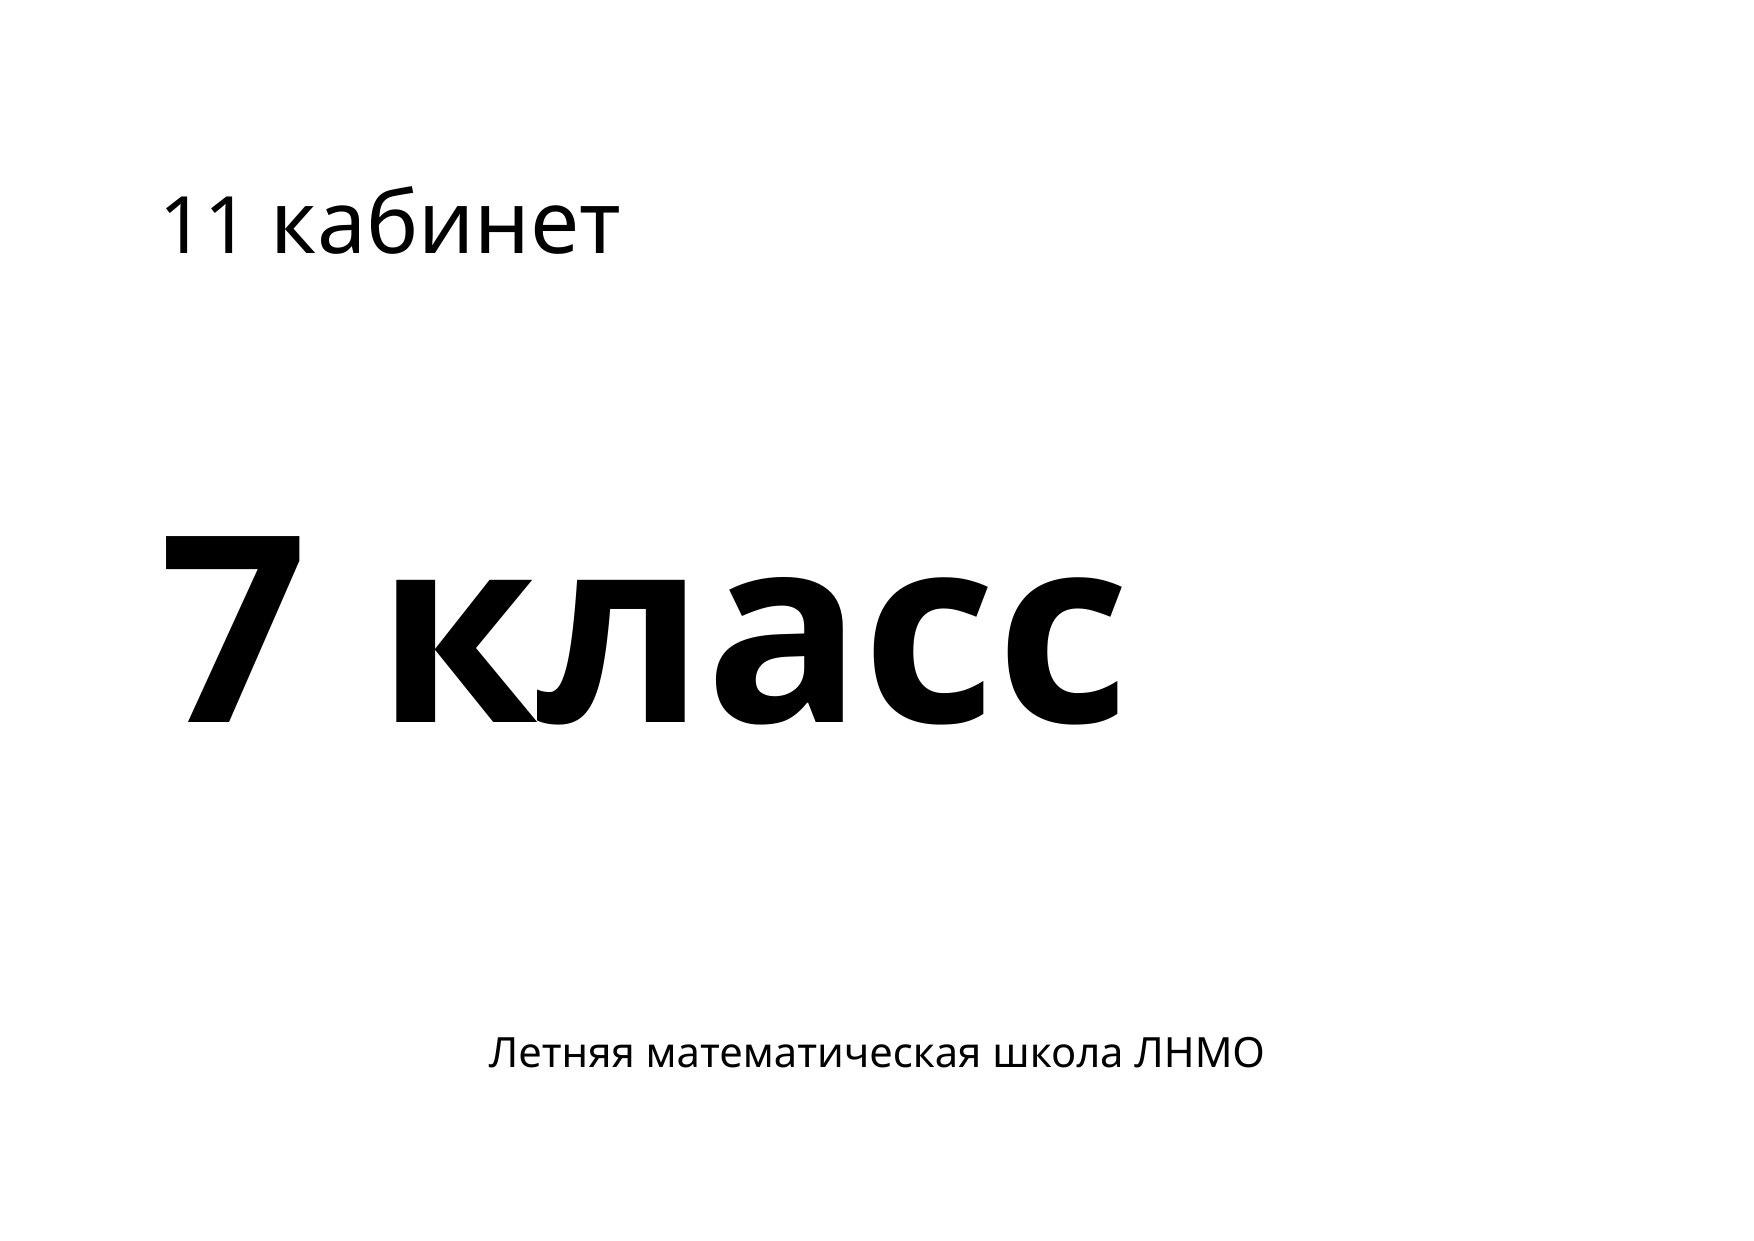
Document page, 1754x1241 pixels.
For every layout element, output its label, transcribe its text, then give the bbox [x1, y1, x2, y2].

text 7 класс [159, 444, 1594, 799]
text Летняя математическая школа ЛНМО [159, 1023, 1594, 1080]
text 11 кабинет [159, 159, 1594, 279]
